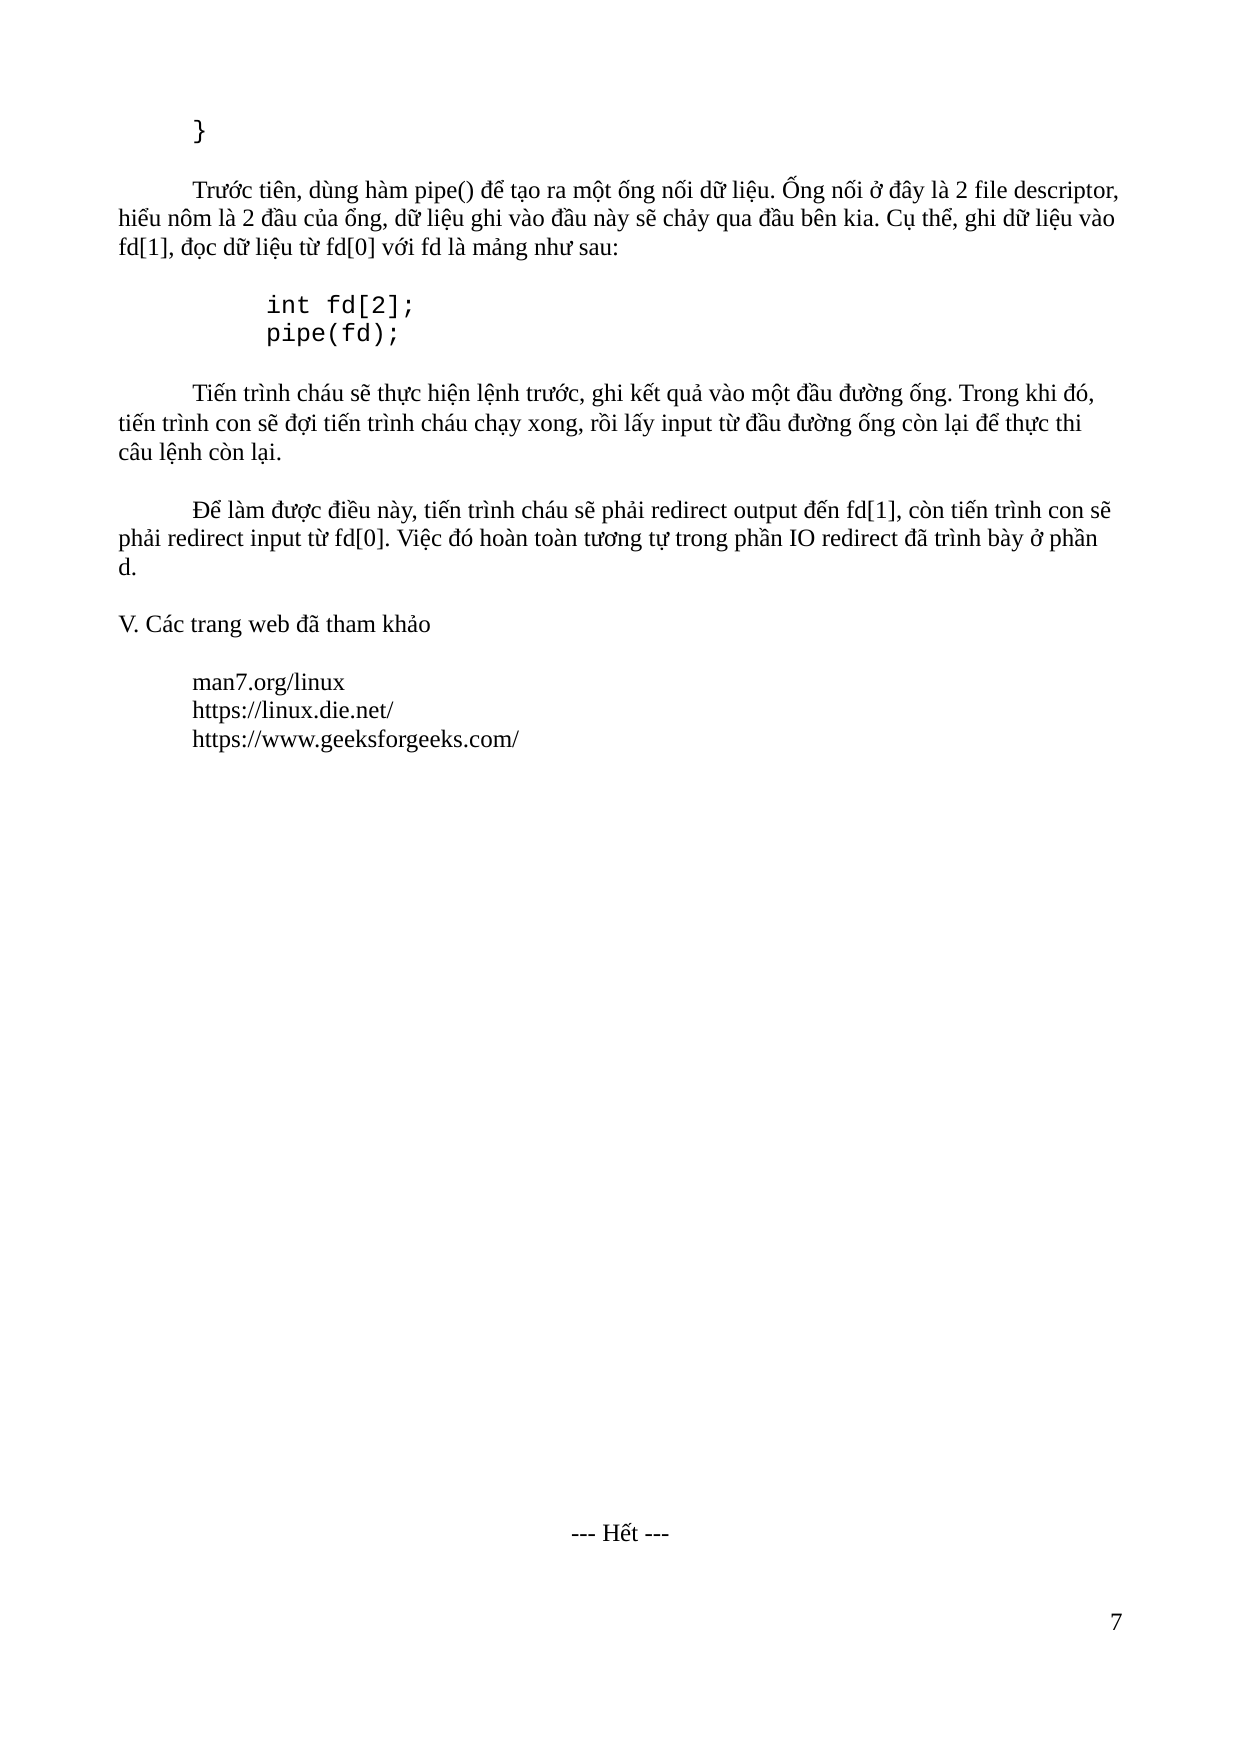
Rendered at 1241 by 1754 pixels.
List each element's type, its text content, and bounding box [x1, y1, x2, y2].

text https://www.geeksforgeeks.com/ [118, 724, 1122, 753]
text pipe(fd); [118, 321, 1122, 349]
text Để làm được điều này, tiến trình cháu sẽ phải redirect output đến fd[1], còn tiến trình con sẽ phải redirect input từ fd[0]. Việc đó hoàn toàn tương tự trong phần IO redirect đã trình bày ở phần d. [118, 495, 1122, 581]
text --- Hết --- [118, 1518, 1122, 1547]
text V. Các trang web đã tham khảo [118, 609, 1122, 638]
text int fd[2]; [118, 290, 1122, 321]
text } [118, 118, 1122, 146]
text man7.org/linux [118, 667, 1122, 696]
text Tiến trình cháu sẽ thực hiện lệnh trước, ghi kết quả vào một đầu đường ống. Trong khi đó, tiến trình con sẽ đợi tiến trình cháu chạy xong, rồi lấy input từ đầu đường ống còn lại để thực thi câu lệnh còn lại. [118, 378, 1122, 466]
text Trước tiên, dùng hàm pipe() để tạo ra một ống nối dữ liệu. Ống nối ở đây là 2 file descriptor, hiểu nôm là 2 đầu của ổng, dữ liệu ghi vào đầu này sẽ chảy qua đầu bên kia. Cụ thể, ghi dữ liệu vào fd[1], đọc dữ liệu từ fd[0] với fd là mảng như sau: [118, 175, 1122, 261]
text https://linux.die.net/ [118, 696, 1122, 724]
